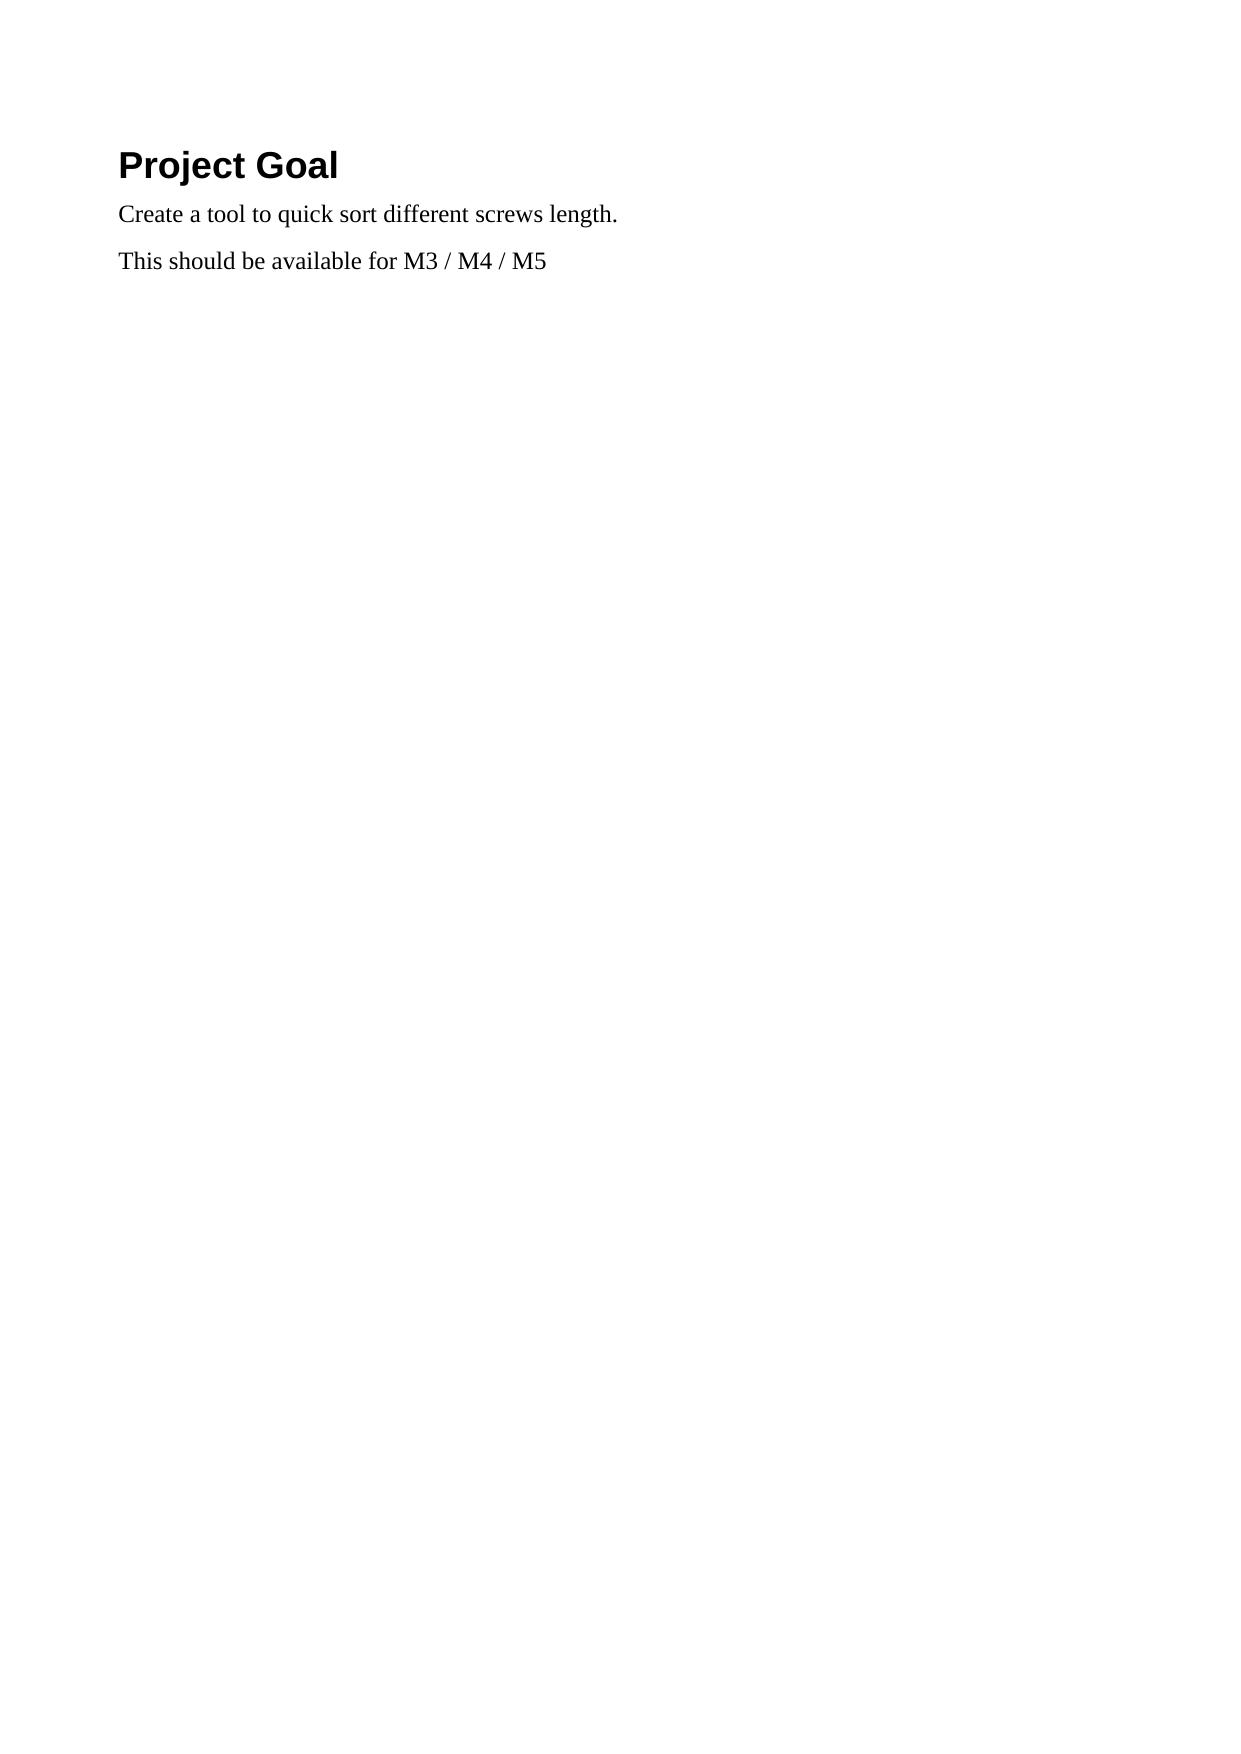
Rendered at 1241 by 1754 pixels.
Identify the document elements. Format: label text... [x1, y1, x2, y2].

text This should be available for M3 / M4 / M5 [118, 246, 1122, 275]
subtitle Project Goal [118, 143, 1122, 186]
text Create a tool to quick sort different screws length. [118, 199, 1122, 227]
